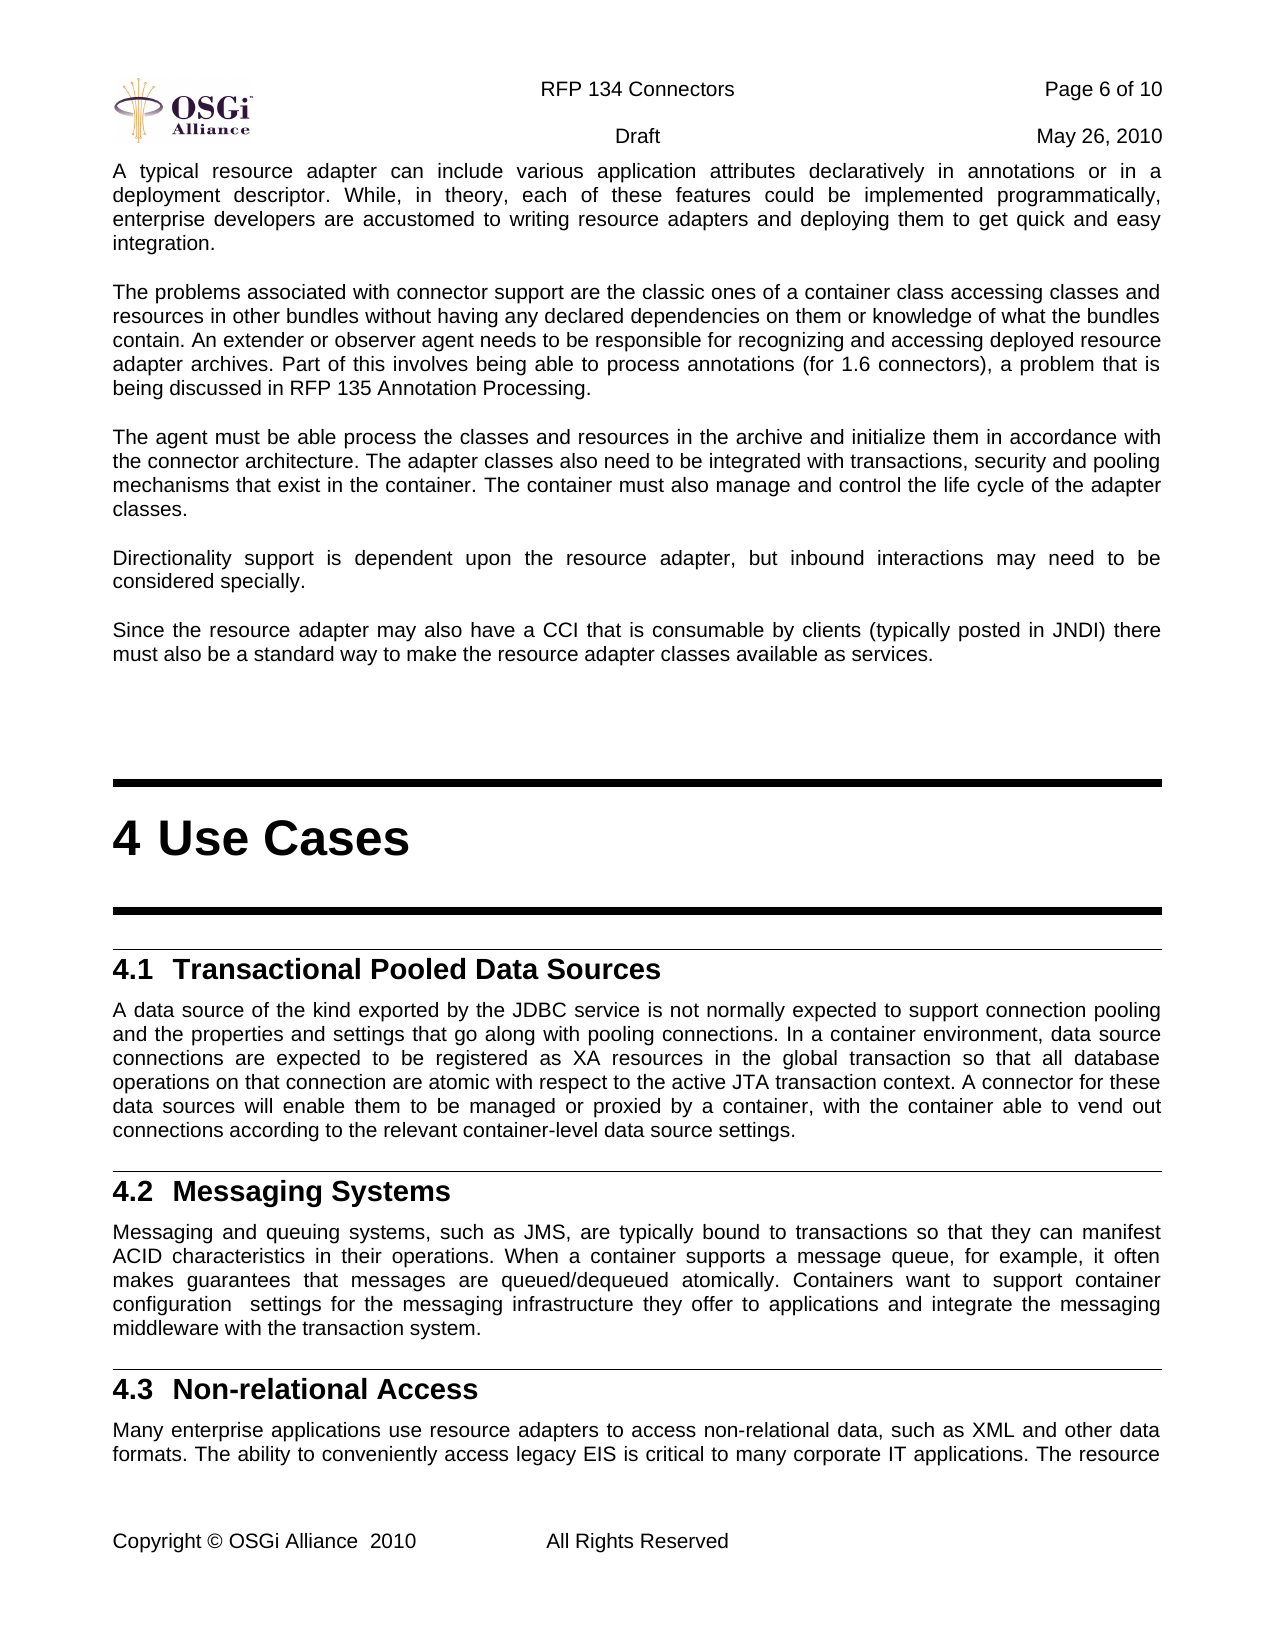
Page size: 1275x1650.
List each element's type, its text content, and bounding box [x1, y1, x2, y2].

subtitle Messaging Systems [112, 1172, 1162, 1207]
text A data source of the kind exported by the JDBC service is not normally expected to support connection pooling and the properties and settings that go along with pooling connections. In a container environment, data source connections are expected to be registered as XA resources in the global transaction so that all database operations on that connection are atomic with respect to the active JTA transaction context. A connector for these data sources will enable them to be managed or proxied by a container, with the container able to vend out connections according to the relevant container-level data source settings. [112, 998, 1162, 1142]
text The problems associated with connector support are the classic ones of a container class accessing classes and resources in other bundles without having any declared dependencies on them or knowledge of what the bundles contain. An extender or observer agent needs to be responsible for recognizing and accessing deployed resource adapter archives. Part of this involves being able to process annotations (for 1.6 connectors), a problem that is being discussed in RFP 135 Annotation Processing. [112, 280, 1162, 399]
text Messaging and queuing systems, such as JMS, are typically bound to transactions so that they can manifest ACID characteristics in their operations. When a container supports a message queue, for example, it often makes guarantees that messages are queued/dequeued atomically. Containers want to support container configuration settings for the messaging infrastructure they offer to applications and integrate the messaging middleware with the transaction system. [112, 1220, 1162, 1340]
text The agent must be able process the classes and resources in the archive and initialize them in accordance with the connector architecture. The adapter classes also need to be integrated with transactions, security and pooling mechanisms that exist in the container. The container must also manage and control the life cycle of the adapter classes. [112, 424, 1162, 520]
picture [114, 78, 254, 143]
text Many enterprise applications use resource adapters to access non-relational data, such as XML and other data formats. The ability to conveniently access legacy EIS is critical to many corporate IT applications. The resource [112, 1418, 1162, 1466]
text Directionality support is dependent upon the resource adapter, but inbound interactions may need to be considered specially. [112, 545, 1162, 593]
text A typical resource adapter can include various application attributes declaratively in annotations or in a deployment descriptor. While, in theory, each of these features could be implemented programmatically, enterprise developers are accustomed to writing resource adapters and deploying them to get quick and easy integration. [112, 159, 1162, 255]
subtitle Use Cases [112, 780, 1162, 915]
subtitle Transactional Pooled Data Sources [112, 950, 1162, 985]
subtitle Non-relational Access [112, 1370, 1162, 1406]
text Since the resource adapter may also have a CCI that is consumable by clients (typically posted in JNDI) there must also be a standard way to make the resource adapter classes available as services. [112, 618, 1162, 666]
